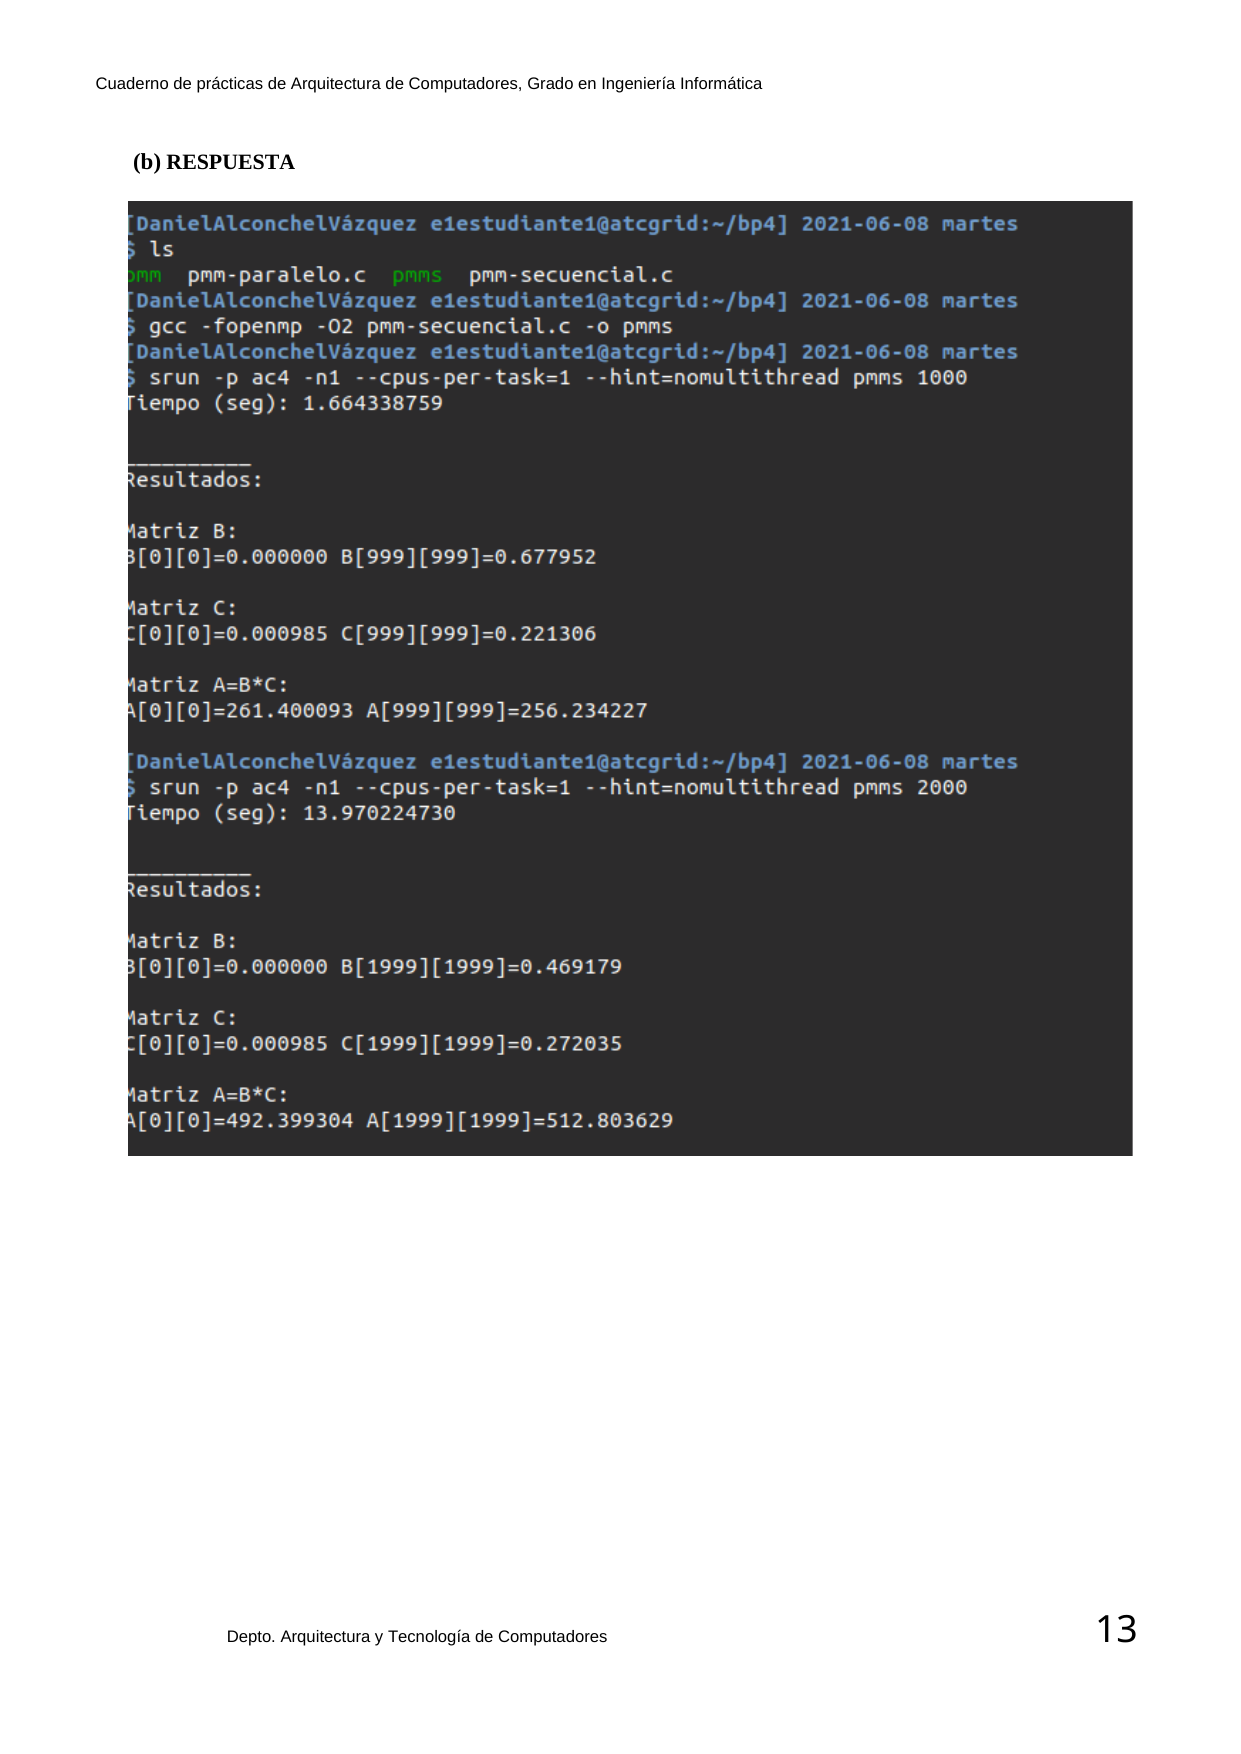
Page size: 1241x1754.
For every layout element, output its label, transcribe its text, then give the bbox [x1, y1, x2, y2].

list (b) RESPUESTA [133, 148, 1137, 174]
picture [128, 201, 1133, 1156]
